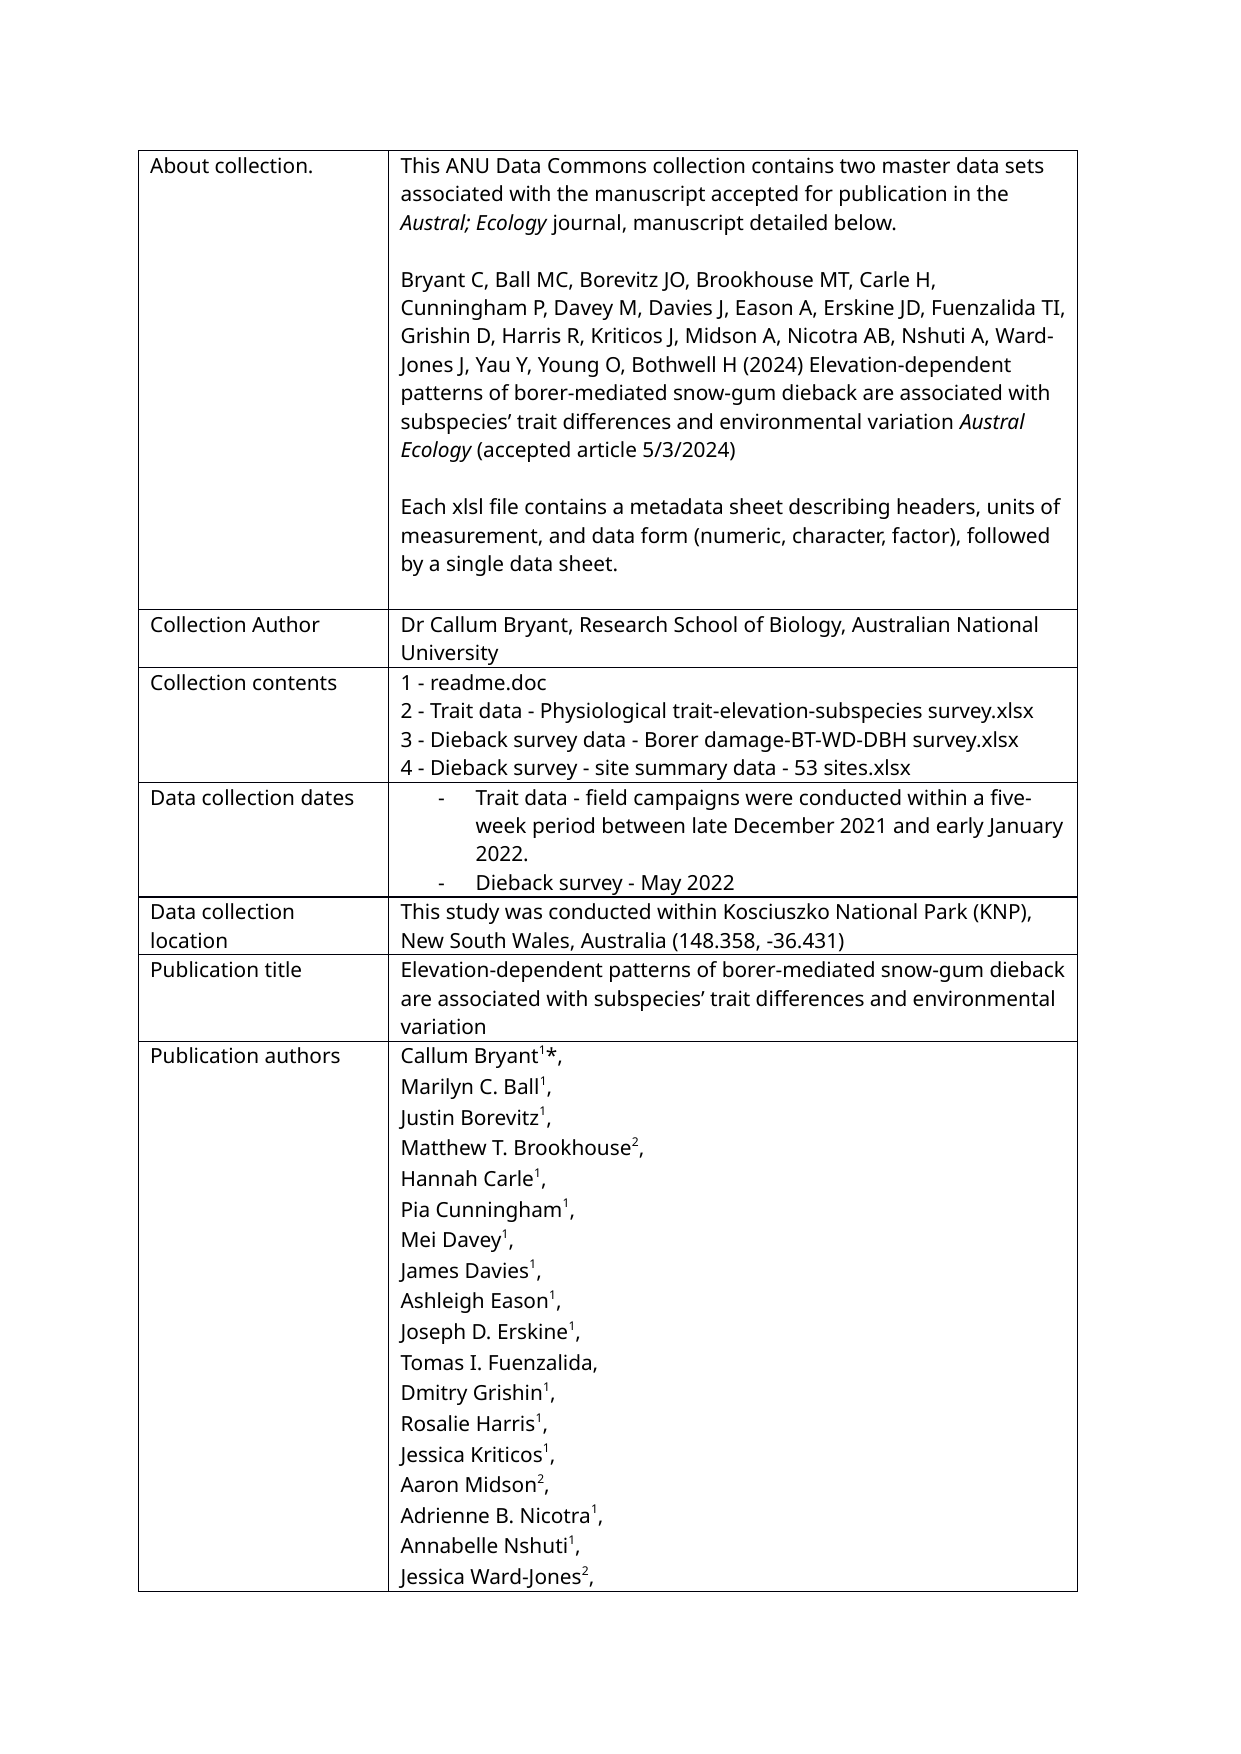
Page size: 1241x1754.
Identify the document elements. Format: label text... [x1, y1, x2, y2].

table_cell Dr Callum Bryant, Research School of Biology, Australian National University [389, 610, 1077, 667]
table_cell Data collection location [139, 898, 388, 954]
table_cell Trait data - field campaigns were conducted within a five-week period between late December 2021 and early January 2022. Dieback survey - May 2022 [389, 783, 1077, 896]
table_cell Data collection dates [139, 783, 388, 896]
table_cell Callum Bryant1*, Marilyn C. Ball1, Justin Borevitz1, Matthew T. Brookhouse2, Hannah Carle1, Pia Cunningham1, Mei Davey1, James Davies1, Ashleigh Eason1, Joseph D. Erskine1, Tomas I. Fuenzalida, Dmitry Grishin1, Rosalie Harris1, Jessica Kriticos1, Aaron Midson2, Adrienne B. Nicotra1, Annabelle Nshuti1, Jessica Ward-Jones2, [389, 1042, 1077, 1591]
table_cell Publication authors [139, 1042, 388, 1591]
table_header This ANU Data Commons collection contains two master data sets associated with the manuscript accepted for publication in the Austral; Ecology journal, manuscript detailed below. Bryant C, Ball MC, Borevitz JO, Brookhouse MT, Carle H, Cunningham P, Davey M, Davies J, Eason A, Erskine JD, Fuenzalida TI, Grishin D, Harris R, Kriticos J, Midson A, Nicotra AB, Nshuti A, Ward-Jones J, Yau Y, Young O, Bothwell H (2024) Elevation-dependent patterns of borer-mediated snow-gum dieback are associated with subspecies’ trait differences and environmental variation Austral Ecology (accepted article 5/3/2024) Each xlsl file contains a metadata sheet describing headers, units of measurement, and data form (numeric, character, factor), followed by a single data sheet. [389, 151, 1077, 609]
table_cell 1 - readme.doc 2 - Trait data - Physiological trait-elevation-subspecies survey.xlsx 3 - Dieback survey data - Borer damage-BT-WD-DBH survey.xlsx 4 - Dieback survey - site summary data - 53 sites.xlsx [389, 668, 1077, 782]
table_cell Collection contents [139, 668, 388, 782]
table_cell Elevation-dependent patterns of borer-mediated snow-gum dieback are associated with subspecies’ trait differences and environmental variation [389, 955, 1077, 1041]
table_cell Collection Author [139, 610, 388, 667]
table_cell Publication title [139, 955, 388, 1041]
table_header About collection. [139, 151, 388, 609]
table_cell This study was conducted within Kosciuszko National Park (KNP), New South Wales, Australia (148.358, -36.431) [389, 898, 1077, 954]
